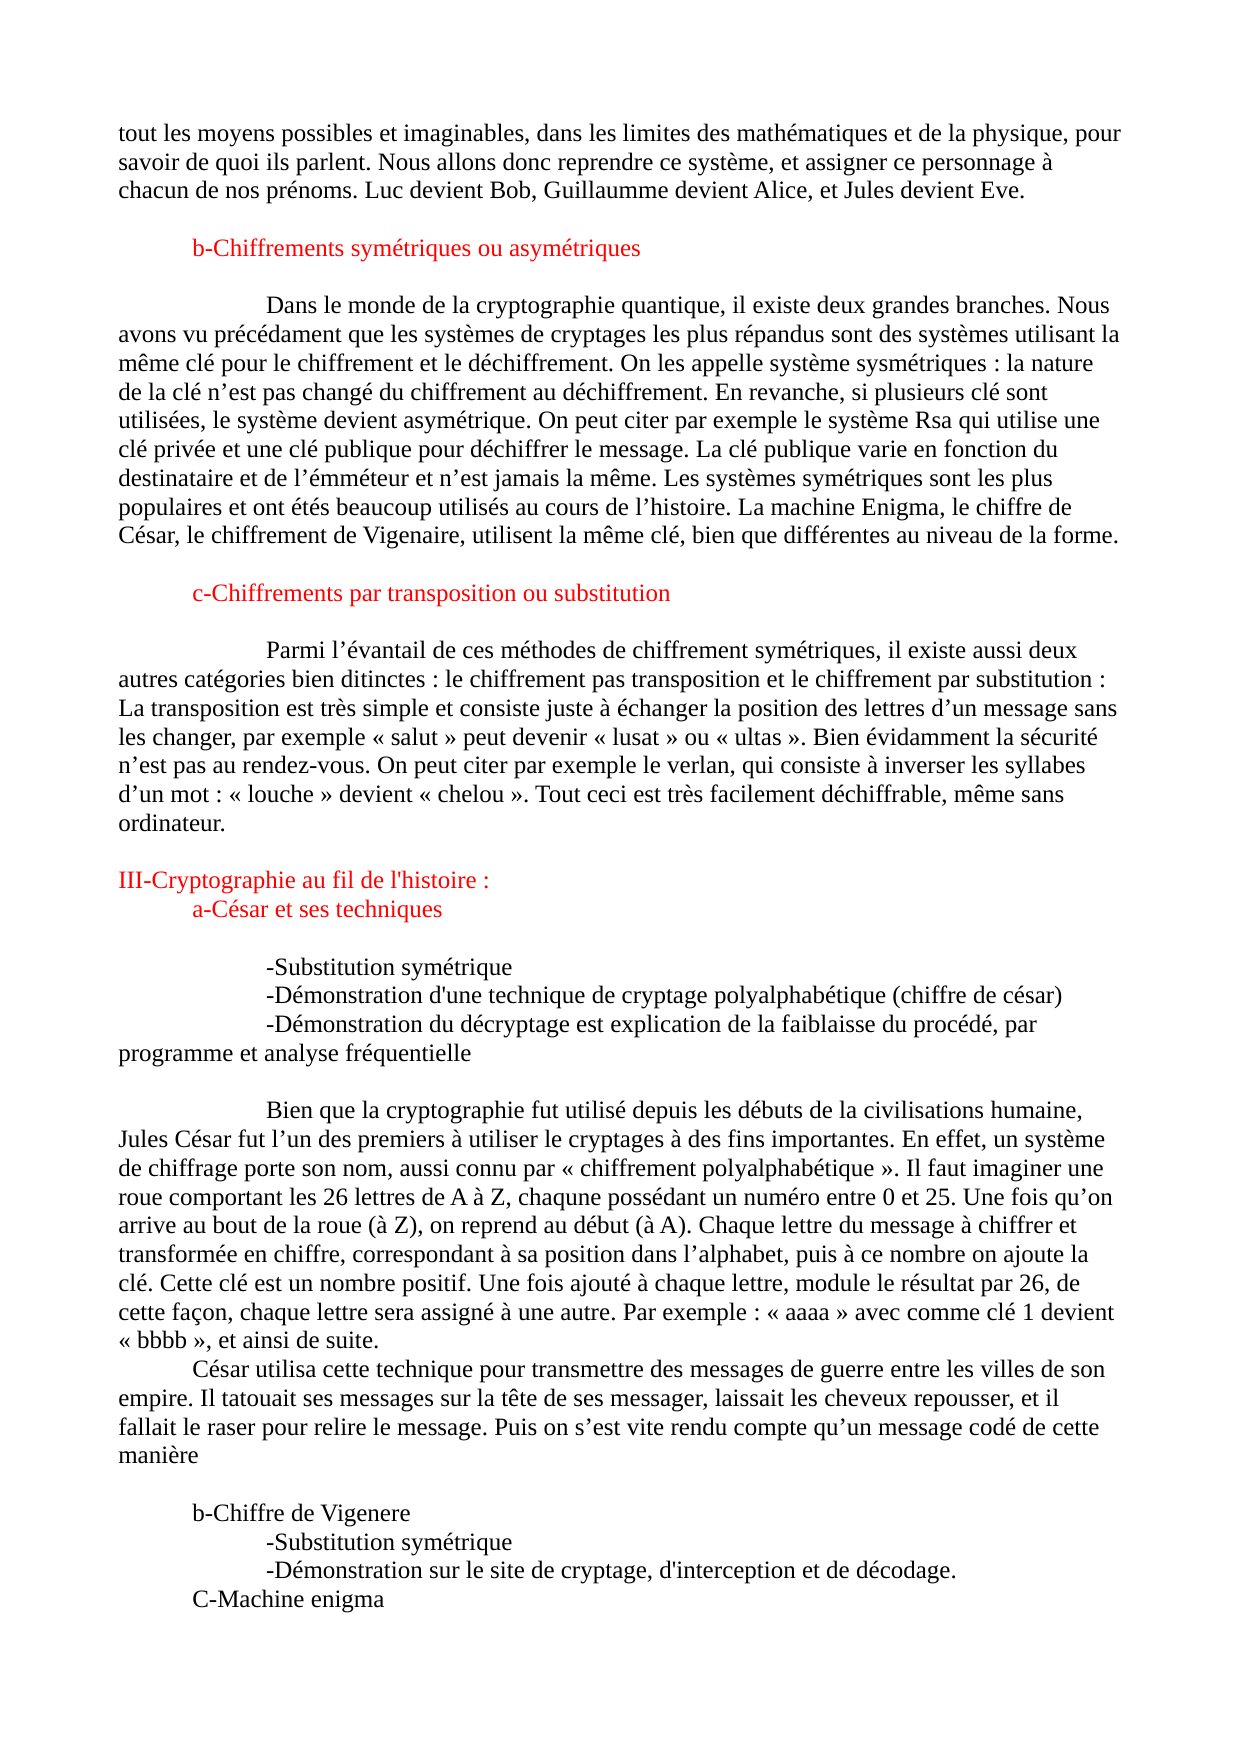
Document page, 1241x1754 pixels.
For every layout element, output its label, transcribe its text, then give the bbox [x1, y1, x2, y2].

text III-Cryptographie au fil de l'histoire : [118, 866, 1122, 894]
text César utilisa cette technique pour transmettre des messages de guerre entre les villes de son empire. Il tatouait ses messages sur la tête de ses messager, laissait les cheveux repousser, et il fallait le raser pour relire le message. Puis on s’est vite rendu compte qu’un message codé de cette manière [118, 1354, 1122, 1469]
text tout les moyens possibles et imaginables, dans les limites des mathématiques et de la physique, pour savoir de quoi ils parlent. Nous allons donc reprendre ce système, et assigner ce personnage à chacun de nos prénoms. Luc devient Bob, Guillaumme devient Alice, et Jules devient Eve. [118, 118, 1122, 204]
text a-César et ses techniques [118, 894, 1122, 923]
text Dans le monde de la cryptographie quantique, il existe deux grandes branches. Nous avons vu précédament que les systèmes de cryptages les plus répandus sont des systèmes utilisant la même clé pour le chiffrement et le déchiffrement. On les appelle système sysmétriques : la nature de la clé n’est pas changé du chiffrement au déchiffrement. En revanche, si plusieurs clé sont utilisées, le système devient asymétrique. On peut citer par exemple le système Rsa qui utilise une clé privée et une clé publique pour déchiffrer le message. La clé publique varie en fonction du destinataire et de l’émméteur et n’est jamais la même. Les systèmes symétriques sont les plus populaires et ont étés beaucoup utilisés au cours de l’histoire. La machine Enigma, le chiffre de César, le chiffrement de Vigenaire, utilisent la même clé, bien que différentes au niveau de la forme. [118, 291, 1122, 549]
text Bien que la cryptographie fut utilisé depuis les débuts de la civilisations humaine, Jules César fut l’un des premiers à utiliser le cryptages à des fins importantes. En effet, un système de chiffrage porte son nom, aussi connu par « chiffrement polyalphabétique ». Il faut imaginer une roue comportant les 26 lettres de A à Z, chaqune possédant un numéro entre 0 et 25. Une fois qu’on arrive au bout de la roue (à Z), on reprend au début (à A). Chaque lettre du message à chiffrer et transformée en chiffre, correspondant à sa position dans l’alphabet, puis à ce nombre on ajoute la clé. Cette clé est un nombre positif. Une fois ajouté à chaque lettre, module le résultat par 26, de cette façon, chaque lettre sera assigné à une autre. Par exemple : « aaaa » avec comme clé 1 devient « bbbb », et ainsi de suite. [118, 1096, 1122, 1354]
text -Démonstration d'une technique de cryptage polyalphabétique (chiffre de césar) [118, 981, 1122, 1009]
text -Démonstration du décryptage est explication de la faiblaisse du procédé, par programme et analyse fréquentielle [118, 1009, 1122, 1067]
text -Démonstration sur le site de cryptage, d'interception et de décodage. [118, 1556, 1122, 1584]
text Parmi l’évantail de ces méthodes de chiffrement symétriques, il existe aussi deux autres catégories bien ditinctes : le chiffrement pas transposition et le chiffrement par substitution : La transposition est très simple et consiste juste à échanger la position des lettres d’un message sans les changer, par exemple « salut » peut devenir « lusat » ou « ultas ». Bien évidamment la sécurité n’est pas au rendez-vous. On peut citer par exemple le verlan, qui consiste à inverser les syllabes d’un mot : « louche » devient « chelou ». Tout ceci est très facilement déchiffrable, même sans ordinateur. [118, 636, 1122, 837]
text c-Chiffrements par transposition ou substitution [118, 578, 1122, 607]
text b-Chiffrements symétriques ou asymétriques [118, 233, 1122, 262]
text C-Machine enigma [118, 1584, 1122, 1613]
text -Substitution symétrique [118, 952, 1122, 981]
text -Substitution symétrique [118, 1527, 1122, 1556]
text b-Chiffre de Vigenere [118, 1498, 1122, 1527]
